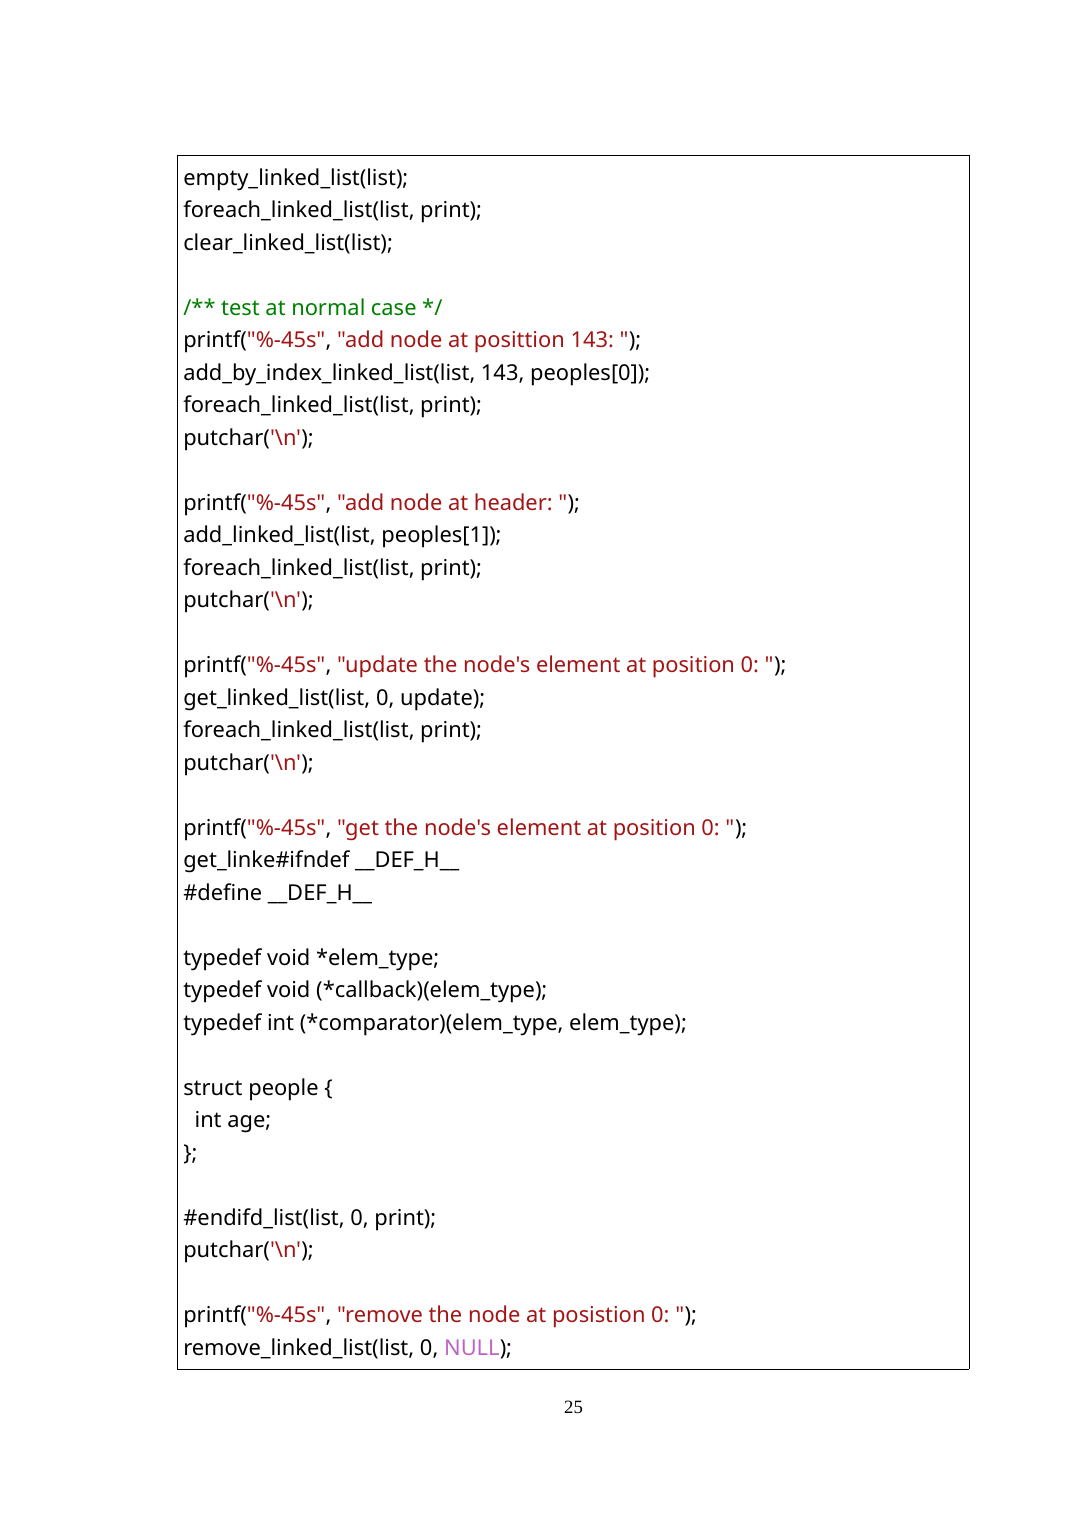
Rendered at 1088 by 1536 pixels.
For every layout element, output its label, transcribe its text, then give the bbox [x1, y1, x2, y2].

table_header empty_linked_list(list); foreach_linked_list(list, print); clear_linked_list(list); /** test at normal case */ printf("%-45s", "add node at posittion 143: "); add_by_index_linked_list(list, 143, peoples[0]); foreach_linked_list(list, print); putchar('\n'); printf("%-45s", "add node at header: "); add_linked_list(list, peoples[1]); foreach_linked_list(list, print); putchar('\n'); printf("%-45s", "update the node's element at position 0: "); get_linked_list(list, 0, update); foreach_linked_list(list, print); putchar('\n'); printf("%-45s", "get the node's element at position 0: "); get_linke#ifndef __DEF_H__ #define __DEF_H__ typedef void *elem_type; typedef void (*callback)(elem_type); typedef int (*comparator)(elem_type, elem_type); struct people { int age; }; #endifd_list(list, 0, print); putchar('\n'); printf("%-45s", "remove the node at posistion 0: "); remove_linked_list(list, 0, NULL); [178, 156, 969, 1369]
